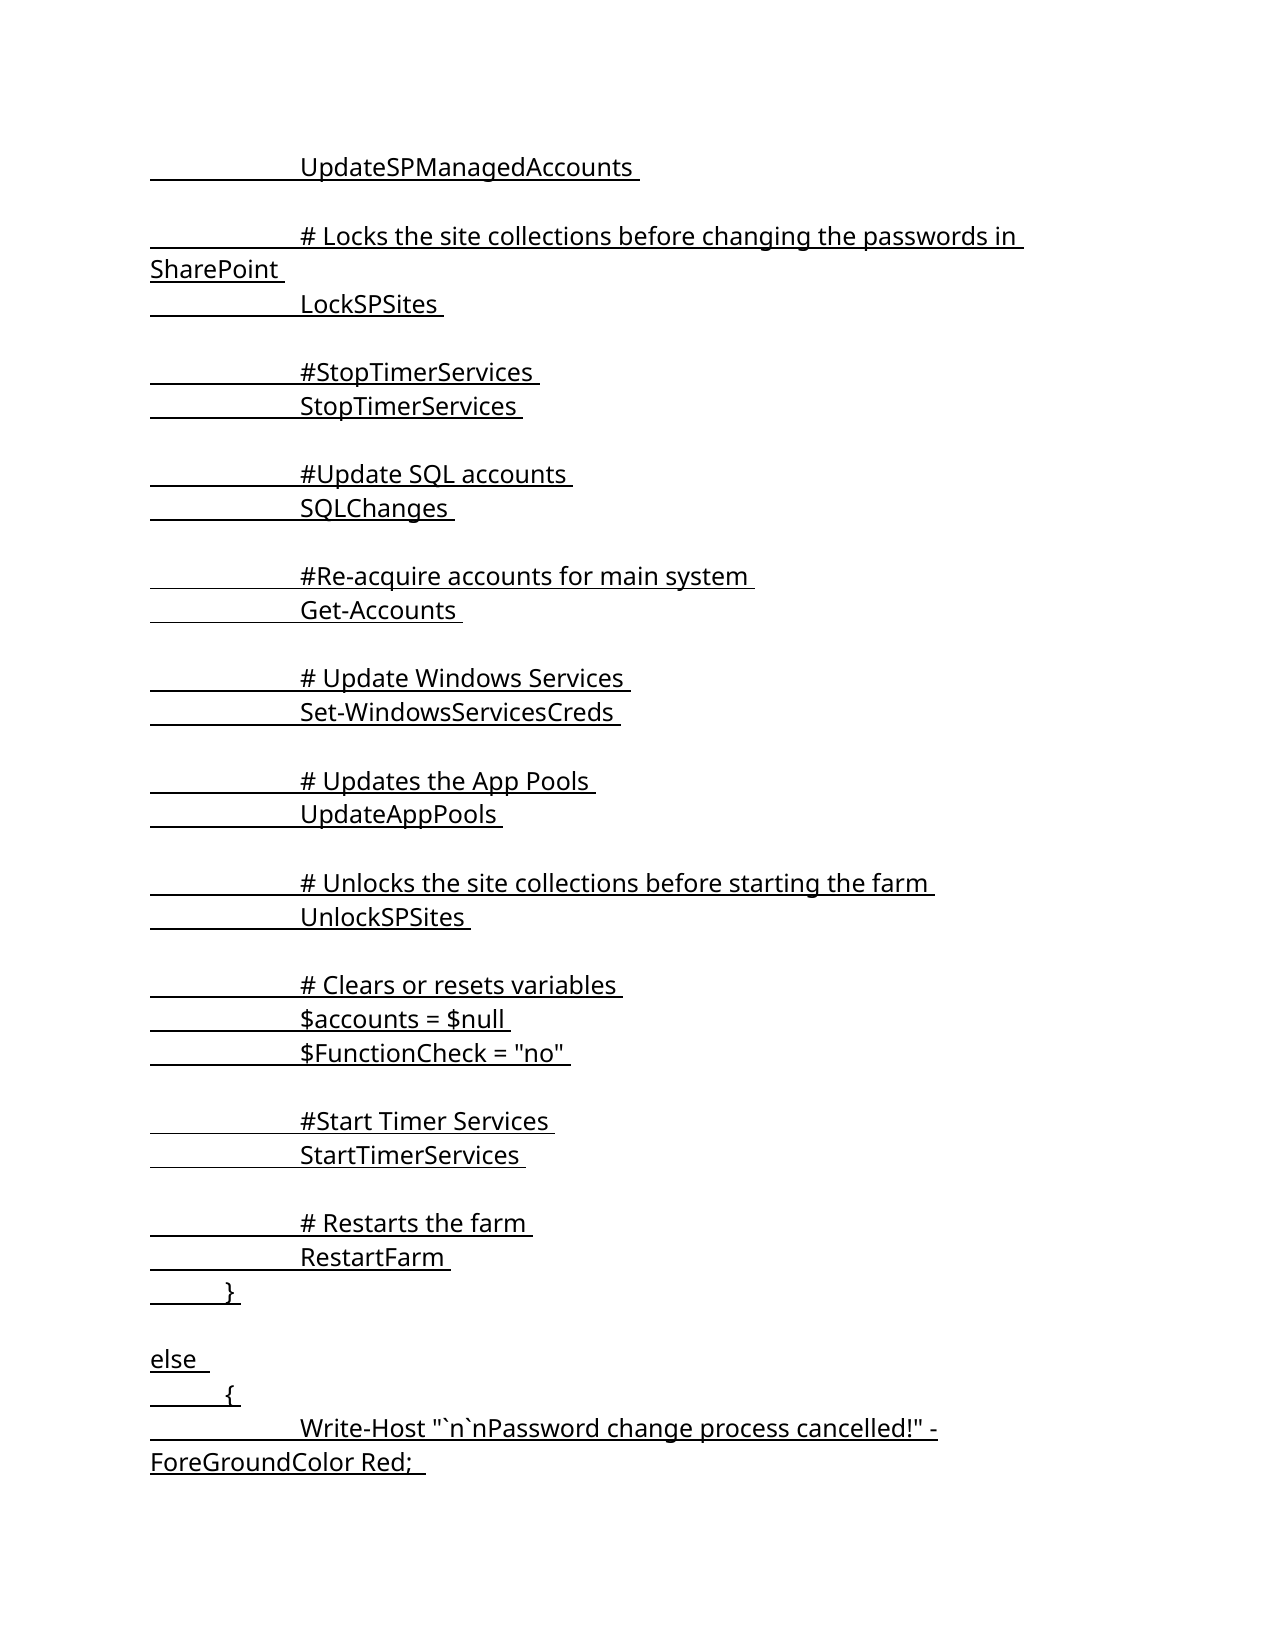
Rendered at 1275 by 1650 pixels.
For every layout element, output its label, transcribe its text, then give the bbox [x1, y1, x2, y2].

text RestartFarm [150, 1240, 1125, 1274]
text SQLChanges [150, 491, 1125, 525]
text UpdateSPManagedAccounts [150, 150, 1125, 184]
text # Clears or resets variables [150, 967, 1125, 1002]
text else [150, 1342, 1125, 1376]
text # Updates the App Pools [150, 763, 1125, 797]
text Write-Host "`n`nPassword change process cancelled!" -ForeGroundColor Red; [150, 1410, 1125, 1478]
text UnlockSPSites [150, 899, 1125, 933]
text $FunctionCheck = "no" [150, 1036, 1125, 1070]
text StartTimerServices [150, 1138, 1125, 1172]
text Get-Accounts [150, 593, 1125, 627]
text # Locks the site collections before changing the passwords in SharePoint [150, 218, 1125, 286]
text LockSPSites [150, 286, 1125, 320]
text # Restarts the farm [150, 1206, 1125, 1240]
text #StopTimerServices [150, 354, 1125, 388]
text Set-WindowsServicesCreds [150, 695, 1125, 729]
text #Start Timer Services [150, 1104, 1125, 1138]
text $accounts = $null [150, 1002, 1125, 1036]
text #Re-acquire accounts for main system [150, 559, 1125, 593]
text UpdateAppPools [150, 797, 1125, 831]
text # Unlocks the site collections before starting the farm [150, 865, 1125, 899]
text { [150, 1376, 1125, 1410]
text } [150, 1274, 1125, 1308]
text # Update Windows Services [150, 661, 1125, 695]
text StopTimerServices [150, 388, 1125, 422]
text #Update SQL accounts [150, 457, 1125, 491]
